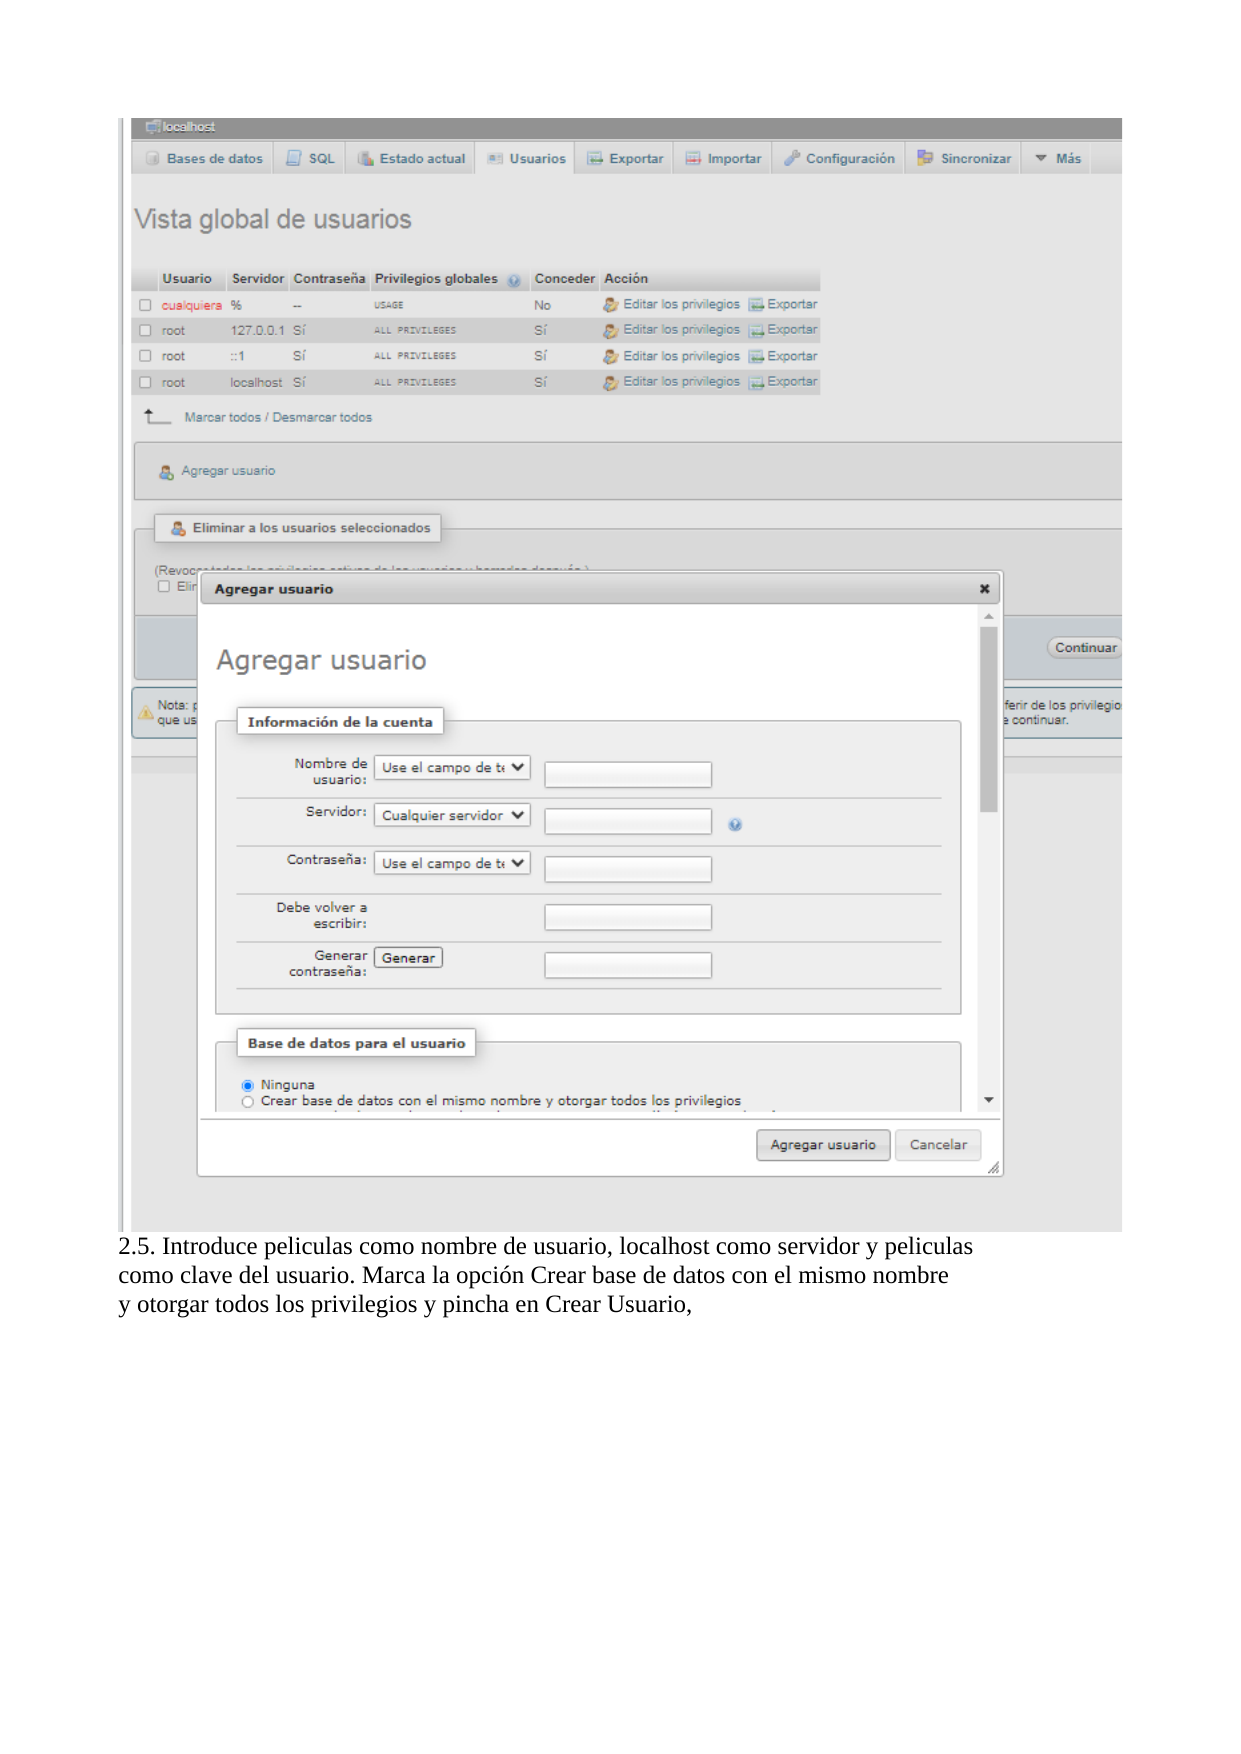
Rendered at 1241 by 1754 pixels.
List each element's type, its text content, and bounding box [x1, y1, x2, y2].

picture [118, 118, 1123, 1232]
text como clave del usuario. Marca la opción Crear base de datos con el mismo nombre [118, 1260, 1122, 1289]
text 2.5. Introduce peliculas como nombre de usuario, localhost como servidor y peliculas [118, 1232, 1122, 1260]
text y otorgar todos los privilegios y pincha en Crear Usuario, [118, 1289, 1122, 1317]
